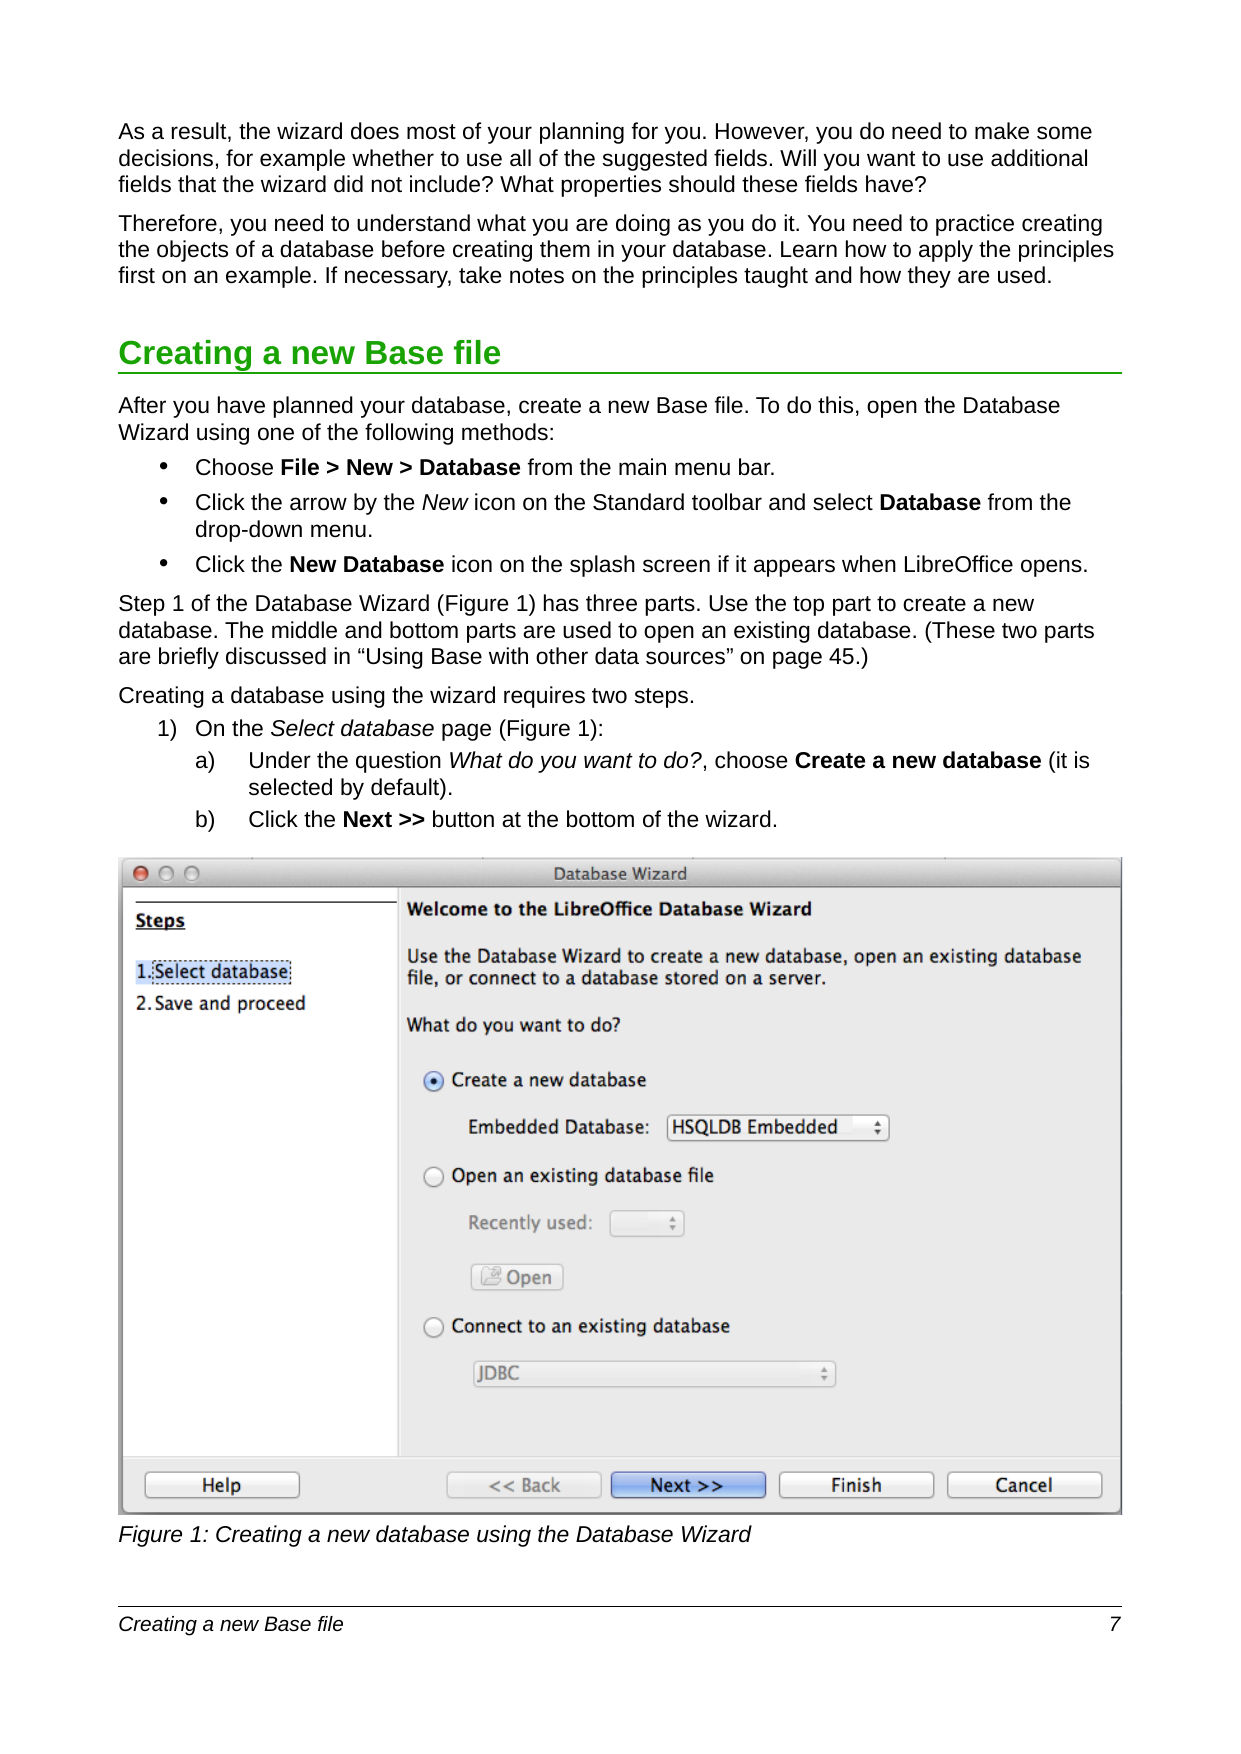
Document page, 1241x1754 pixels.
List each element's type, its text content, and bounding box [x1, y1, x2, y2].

text Therefore, you need to understand what you are doing as you do it. You need to practice creating the objects of a database before creating them in your database. Learn how to apply the principles first on an example. If necessary, take notes on the principles taught and how they are used. [118, 210, 1122, 289]
list On the Select database page (Figure 1): [177, 715, 1122, 741]
list Creating a database using the wizard requires two steps. [118, 682, 1122, 708]
list Click the Next >> button at the bottom of the wizard. [195, 806, 1122, 833]
list Choose File > New > Database from the main menu bar. [156, 452, 1122, 481]
list After you have planned your database, create a new Base file. To do this, open the Database Wizard using one of the following methods: [118, 392, 1122, 445]
text As a result, the wizard does most of your planning for you. However, you do need to make some decisions, for example whether to use all of the suggested fields. Will you want to use additional fields that the wizard did not include? What properties should these fields have? [118, 118, 1122, 197]
list Under the question What do you want to do?, choose Create a new database (it is selected by default). [195, 747, 1122, 800]
list Click the New Database icon on the splash screen if it appears when LibreOffice opens. [156, 549, 1122, 578]
text Step 1 of the Database Wizard (Figure 1) has three parts. Use the top part to create a new database. The middle and bottom parts are used to open an existing database. (These two parts are briefly discussed in “Using Base with other data sources” on page 45.) [118, 590, 1122, 669]
subtitle Creating a new Base file [118, 333, 1122, 372]
list Click the arrow by the New icon on the Standard toolbar and select Database from the drop-down menu. [156, 487, 1122, 543]
text Figure 1: Creating a new database using the Database Wizard [118, 1521, 1122, 1547]
picture [118, 857, 1123, 1515]
